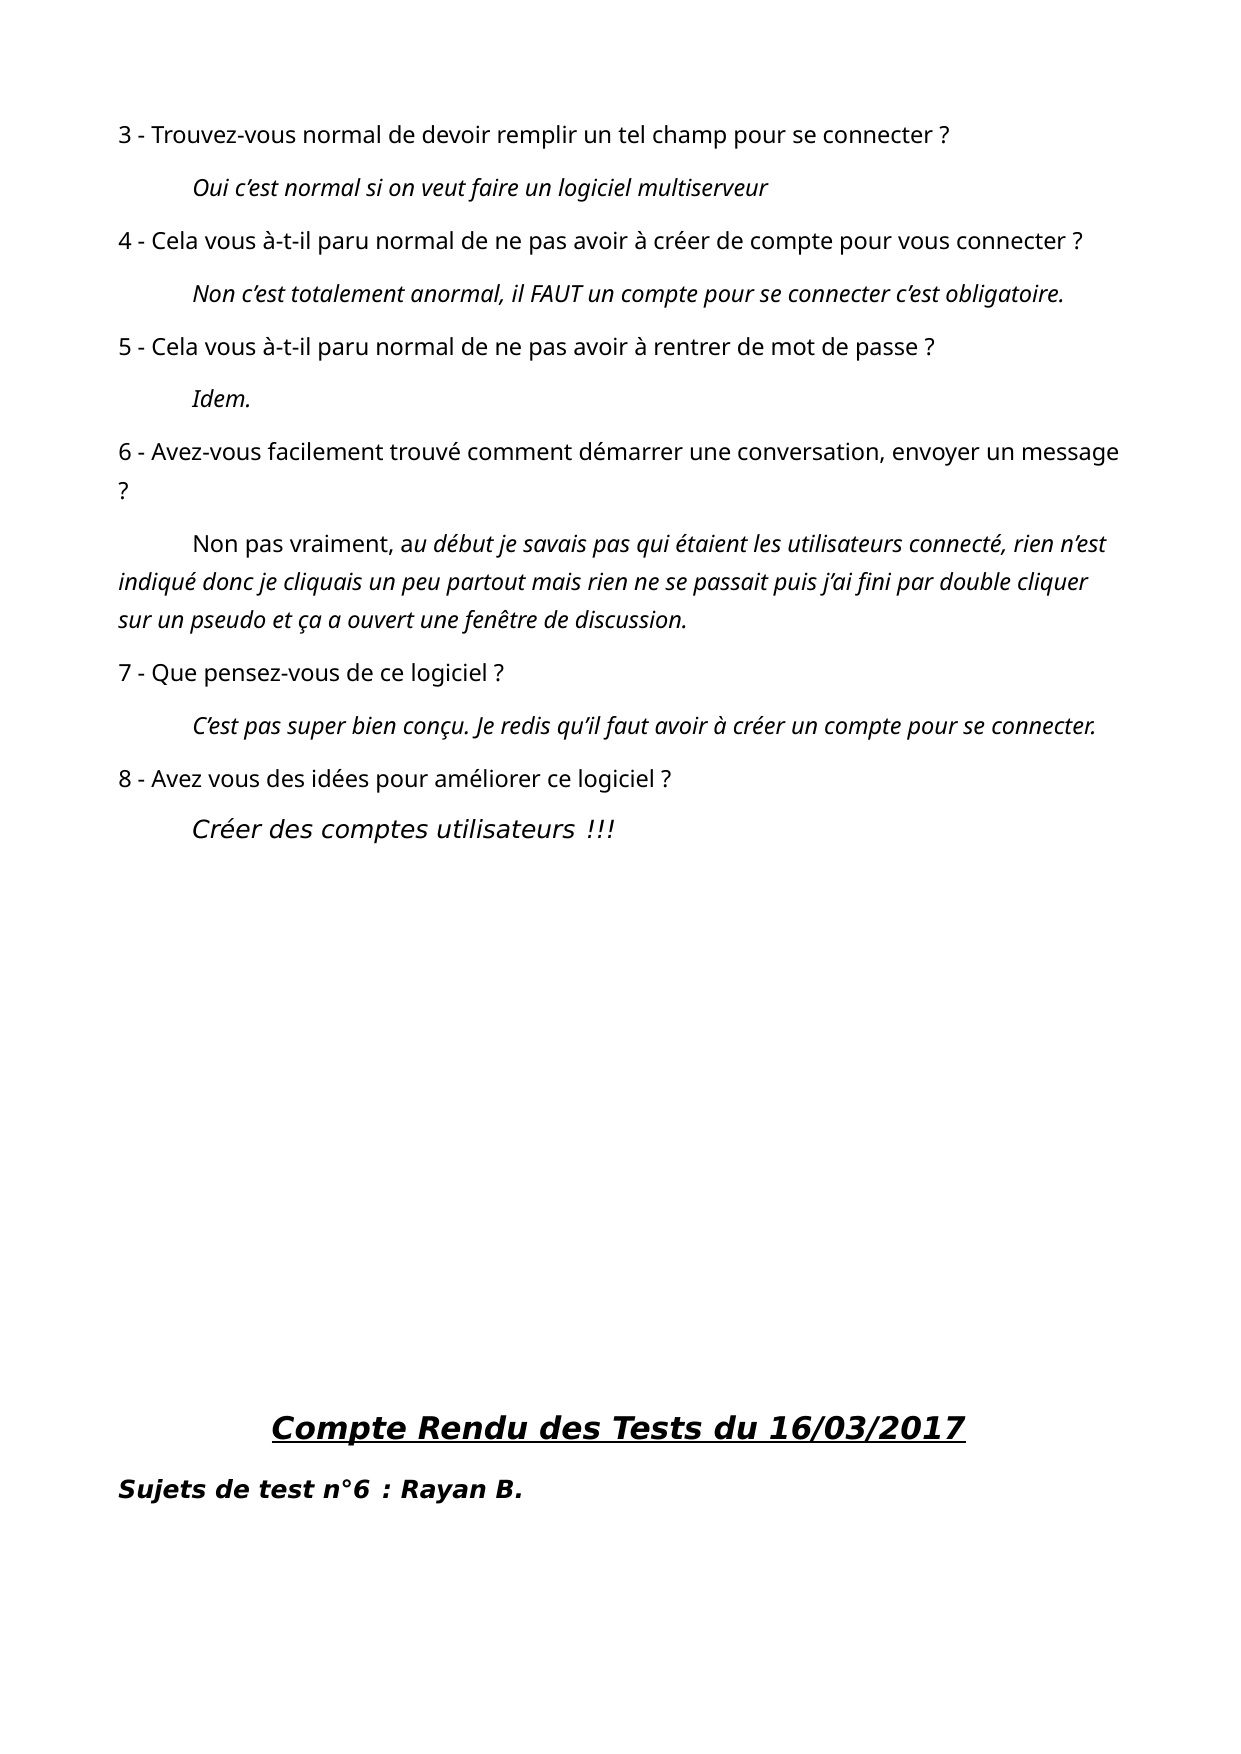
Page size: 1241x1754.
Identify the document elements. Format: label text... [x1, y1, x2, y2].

text Compte Rendu des Tests du 16/03/2017 [118, 1410, 1122, 1447]
text Créer des comptes utilisateurs !!! [118, 815, 1122, 844]
text Sujets de test n°6 : Rayan B. [118, 1476, 1122, 1505]
text Non c’est totalement anormal, il FAUT un compte pour se connecter c’est obligatoire. [118, 277, 1122, 309]
text Oui c’est normal si on veut faire un logiciel multiserveur [118, 171, 1122, 203]
text Idem. [118, 383, 1122, 415]
text C’est pas super bien conçu. Je redis qu’il faut avoir à créer un compte pour se connecter. [118, 709, 1122, 741]
text 5 - Cela vous à-t-il paru normal de ne pas avoir à rentrer de mot de passe ? [118, 330, 1122, 362]
text 8 - Avez vous des idées pour améliorer ce logiciel ? [118, 762, 1122, 794]
text 7 - Que pensez-vous de ce logiciel ? [118, 656, 1122, 688]
text 4 - Cela vous à-t-il paru normal de ne pas avoir à créer de compte pour vous connecter ? [118, 224, 1122, 256]
text 6 - Avez-vous facilement trouvé comment démarrer une conversation, envoyer un message ? [118, 436, 1122, 506]
text Non pas vraiment, au début je savais pas qui étaient les utilisateurs connecté, rien n’est indiqué donc je cliquais un peu partout mais rien ne se passait puis j’ai fini par double cliquer sur un pseudo et ça a ouvert une fenêtre de discussion. [118, 527, 1122, 636]
text 3 - Trouvez-vous normal de devoir remplir un tel champ pour se connecter ? [118, 118, 1122, 150]
